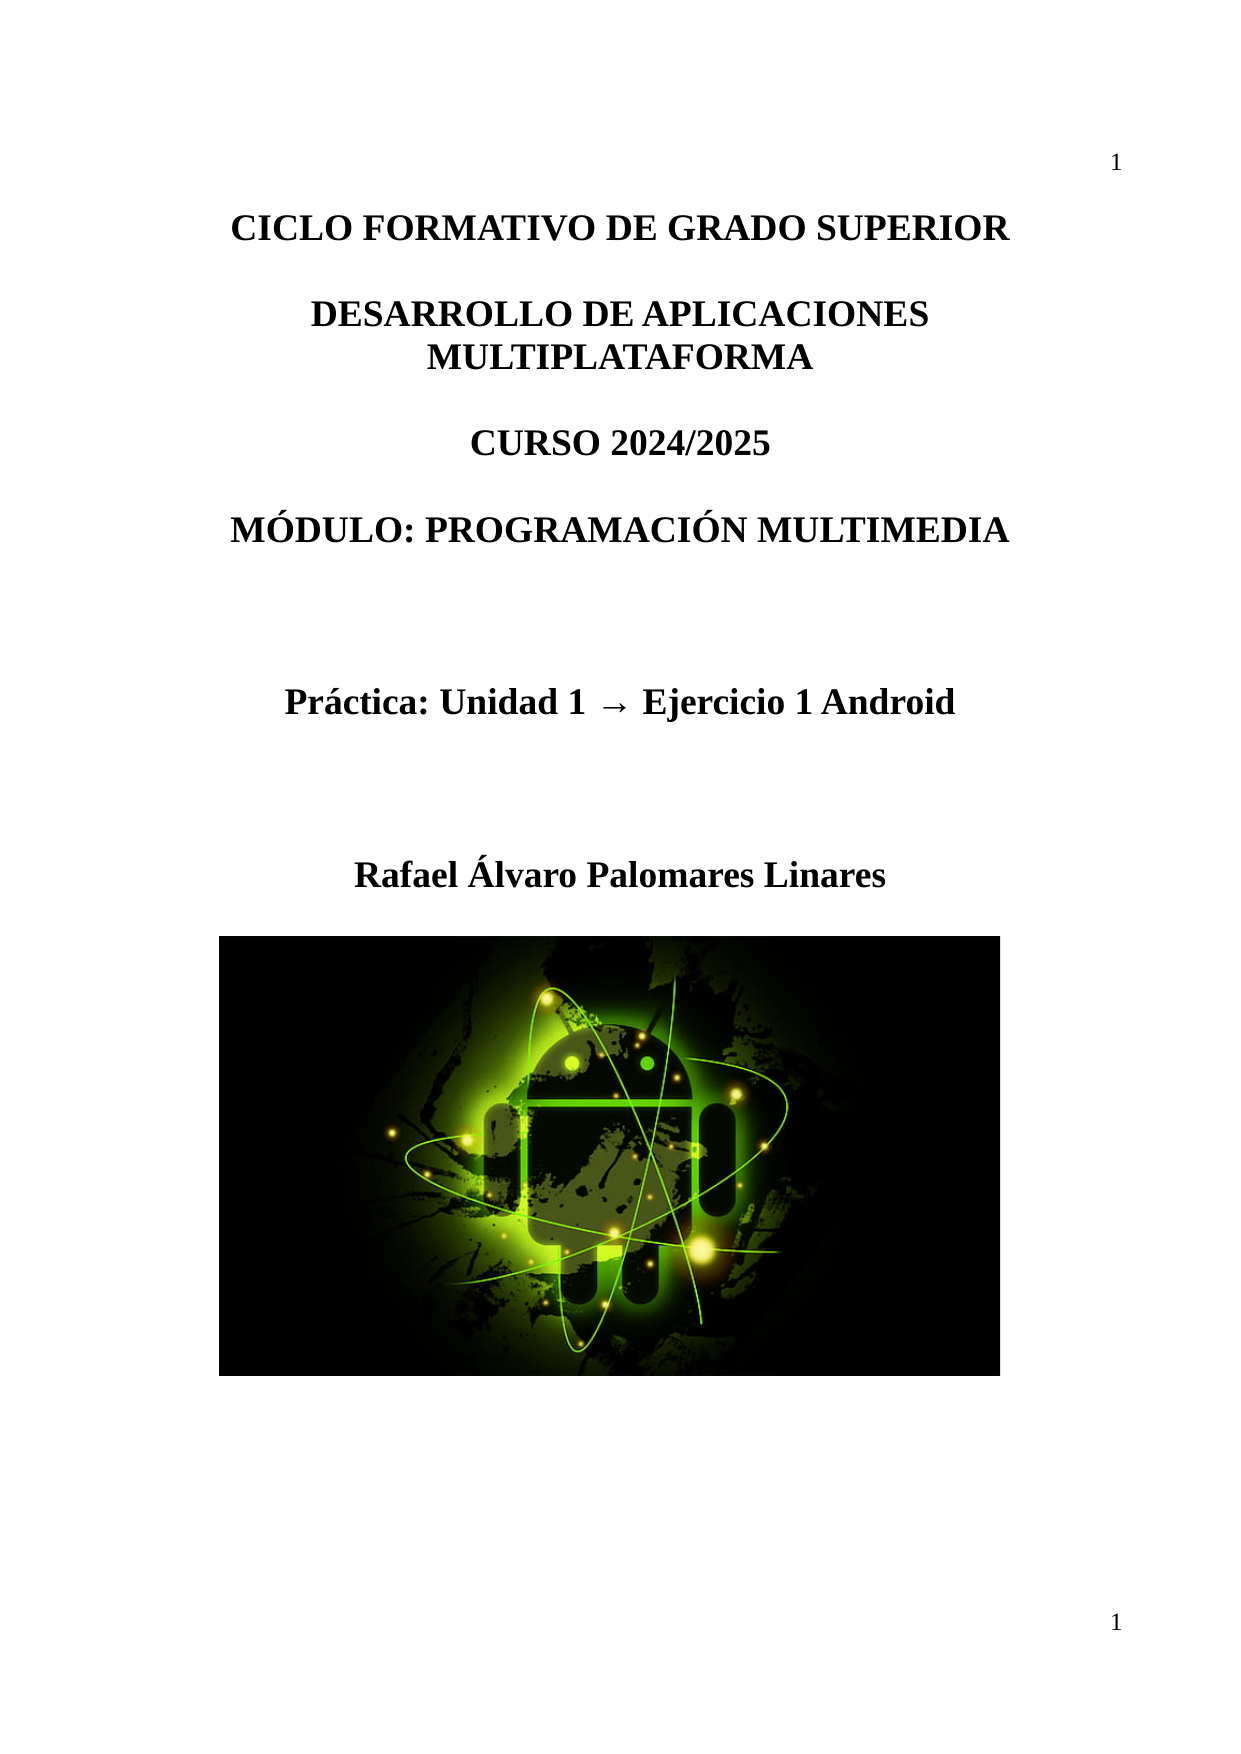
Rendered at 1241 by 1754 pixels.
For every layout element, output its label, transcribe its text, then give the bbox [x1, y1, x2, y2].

text CICLO FORMATIVO DE GRADO SUPERIOR [118, 205, 1122, 248]
text Práctica: Unidad 1 → Ejercicio 1 Android [118, 679, 1122, 723]
text MÓDULO: PROGRAMACIÓN MULTIMEDIA [118, 507, 1122, 550]
picture [219, 936, 1001, 1376]
text Rafael Álvaro Palomares Linares [118, 852, 1122, 895]
text CURSO 2024/2025 [118, 421, 1122, 464]
text DESARROLLO DE APLICACIONES MULTIPLATAFORMA [118, 291, 1122, 378]
